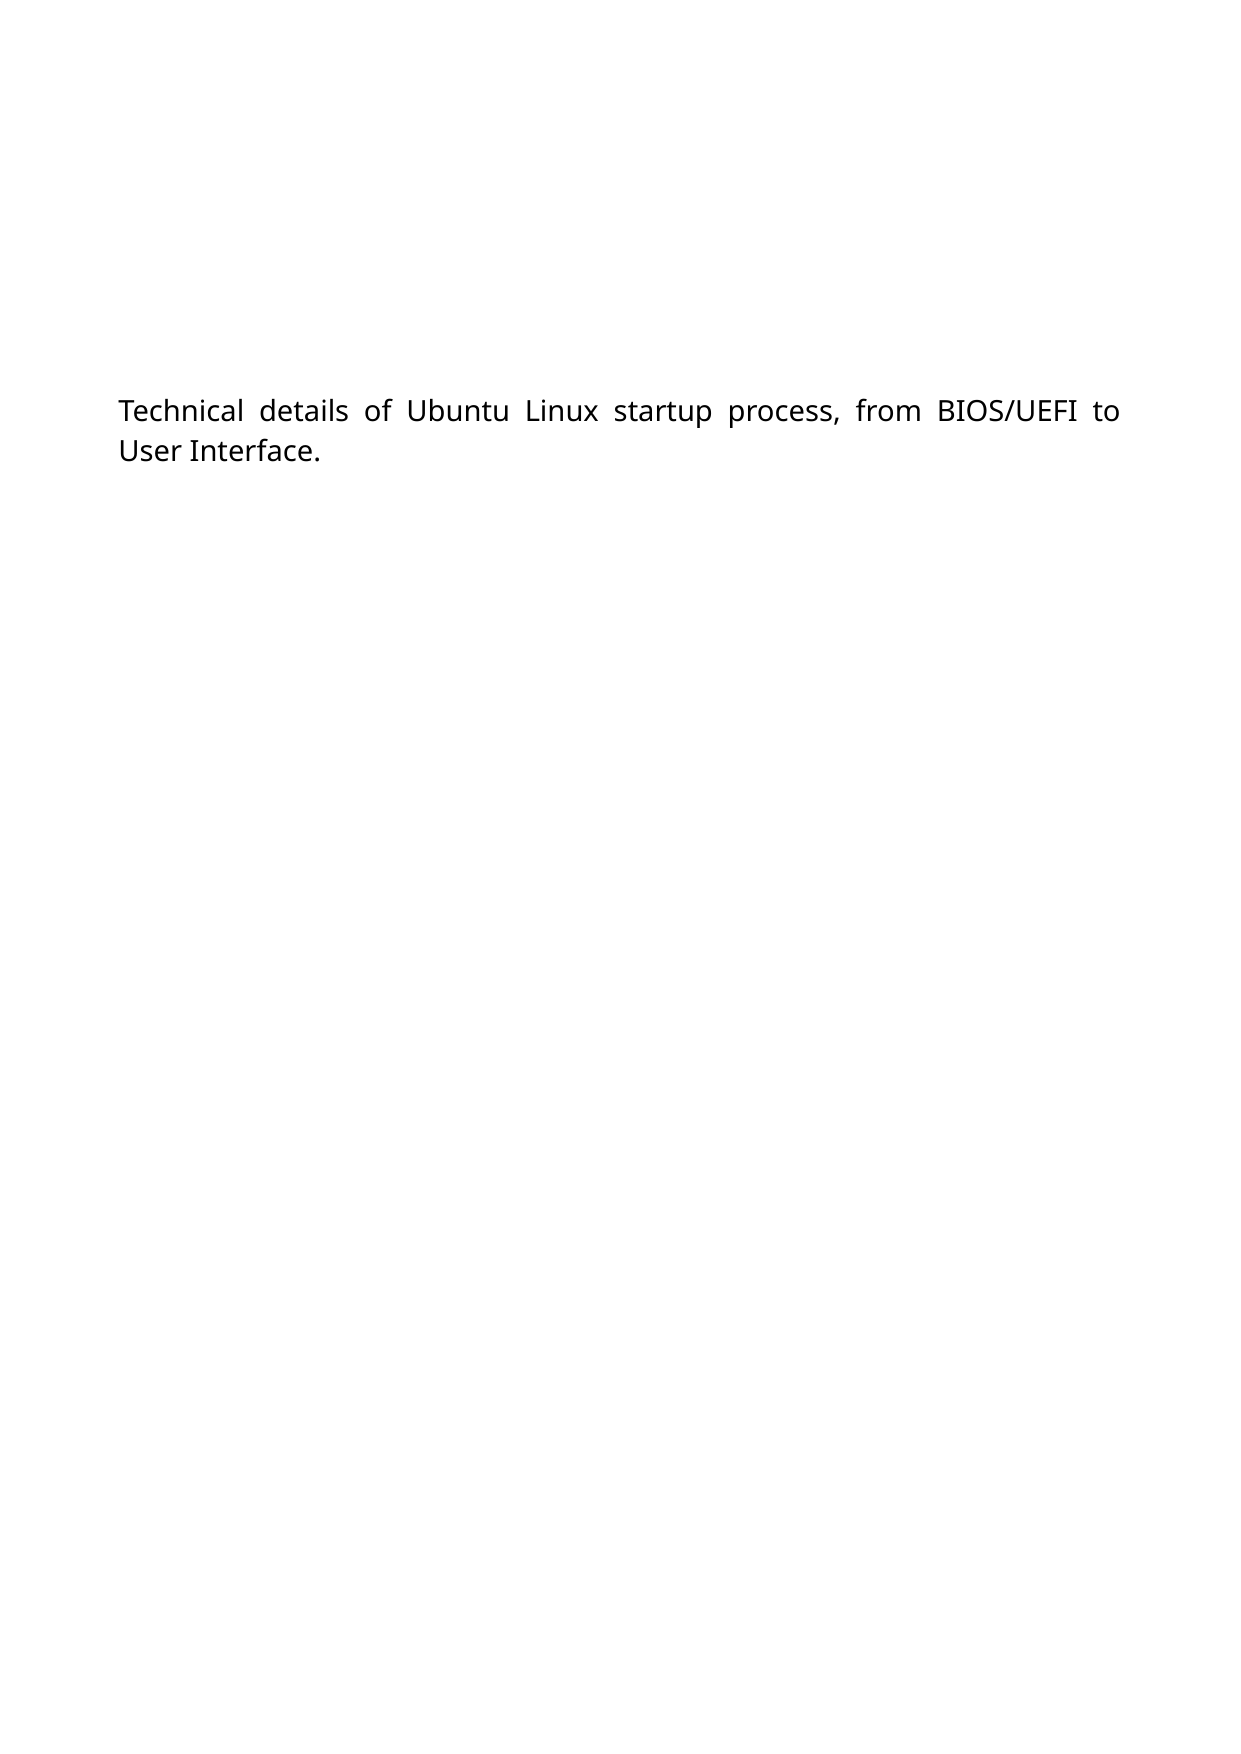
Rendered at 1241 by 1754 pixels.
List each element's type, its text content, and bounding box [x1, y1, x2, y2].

text Technical details of Ubuntu Linux startup process, from BIOS/UEFI to User Interface. [118, 391, 1122, 470]
